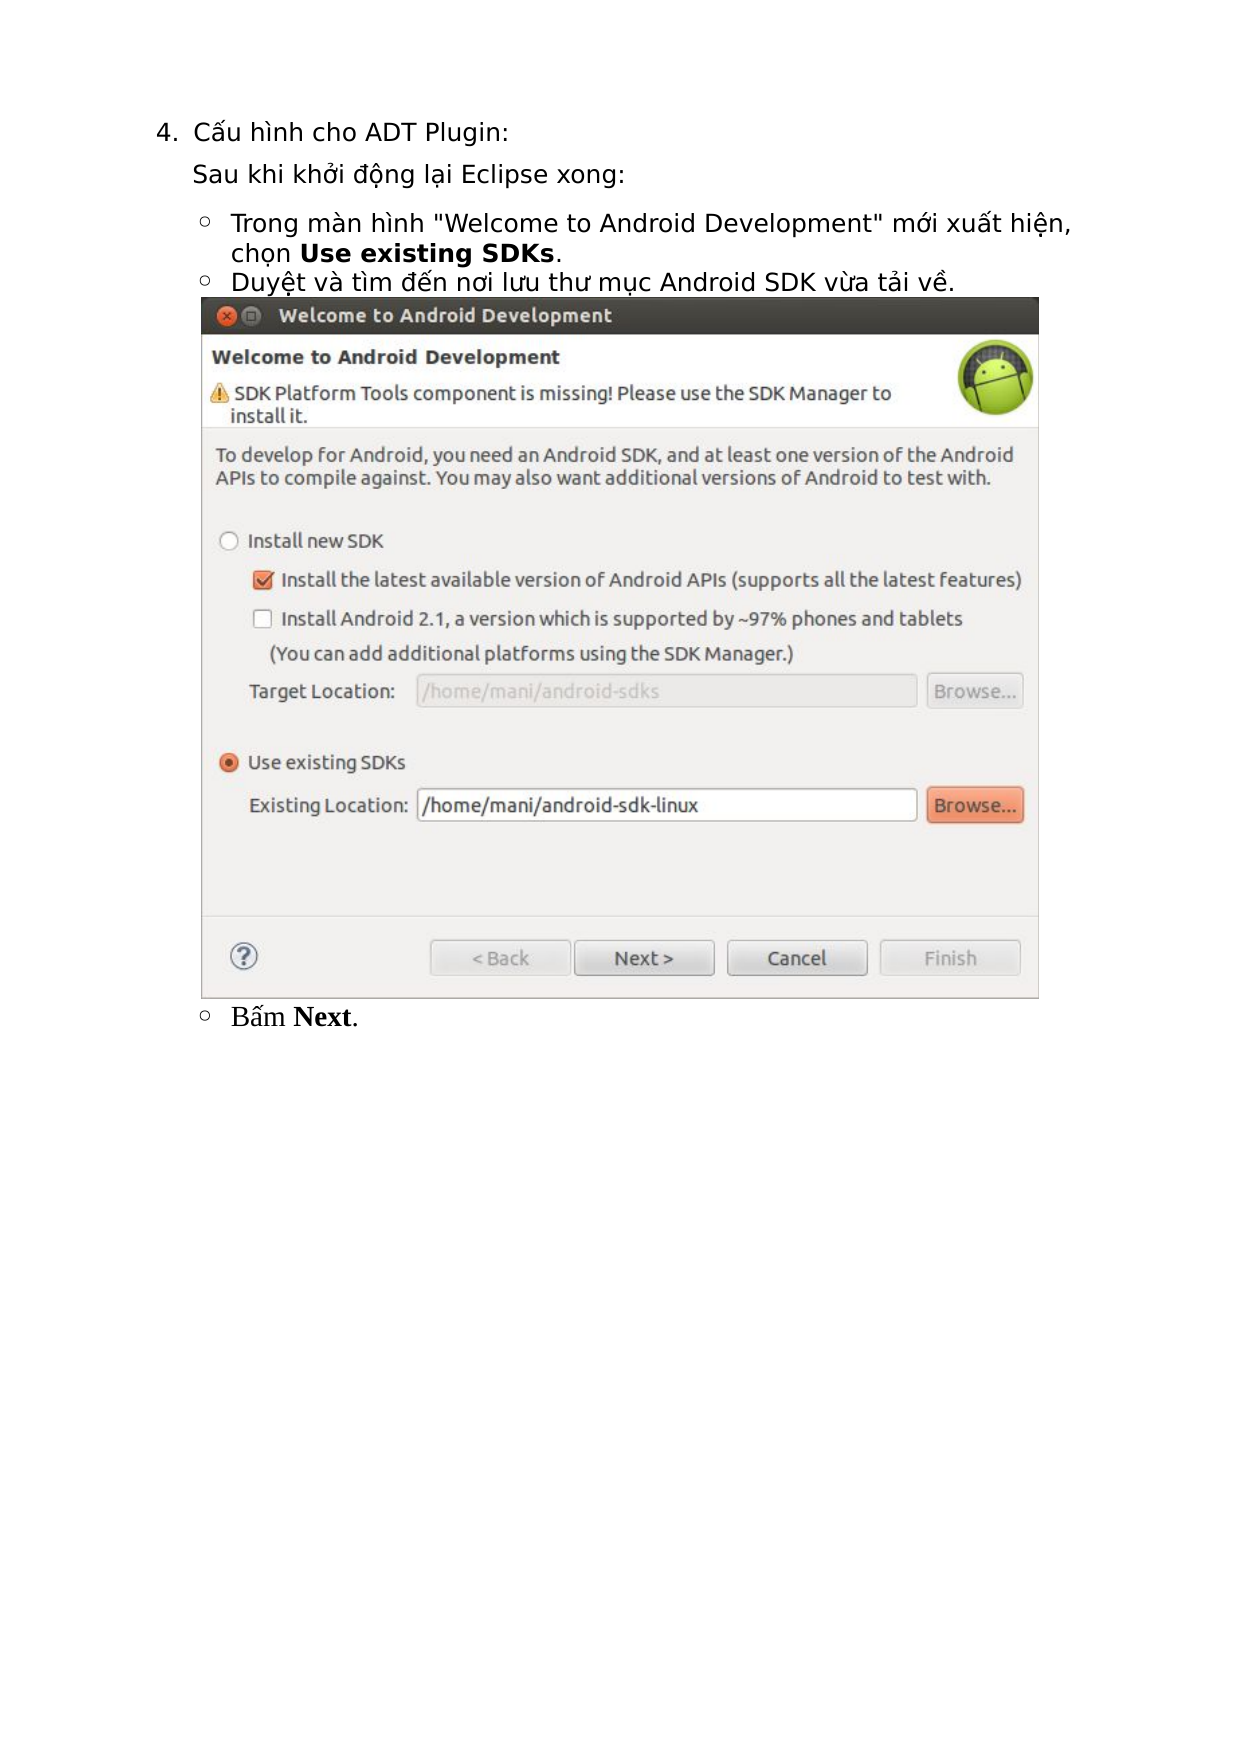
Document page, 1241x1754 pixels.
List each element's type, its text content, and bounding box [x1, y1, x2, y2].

list Trong màn hình "Welcome to Android Development" mới xuất hiện, chọn Use existing SDKs. [193, 209, 1122, 268]
subtitle Cấu hình cho ADT Plugin: [156, 118, 1122, 147]
list Bấm Next. [193, 298, 1122, 1032]
list Duyệt và tìm đến nơi lưu thư mục Android SDK vừa tải về. [193, 268, 1122, 298]
text Sau khi khởi động lại Eclipse xong: [192, 160, 1122, 189]
picture [201, 297, 1039, 999]
